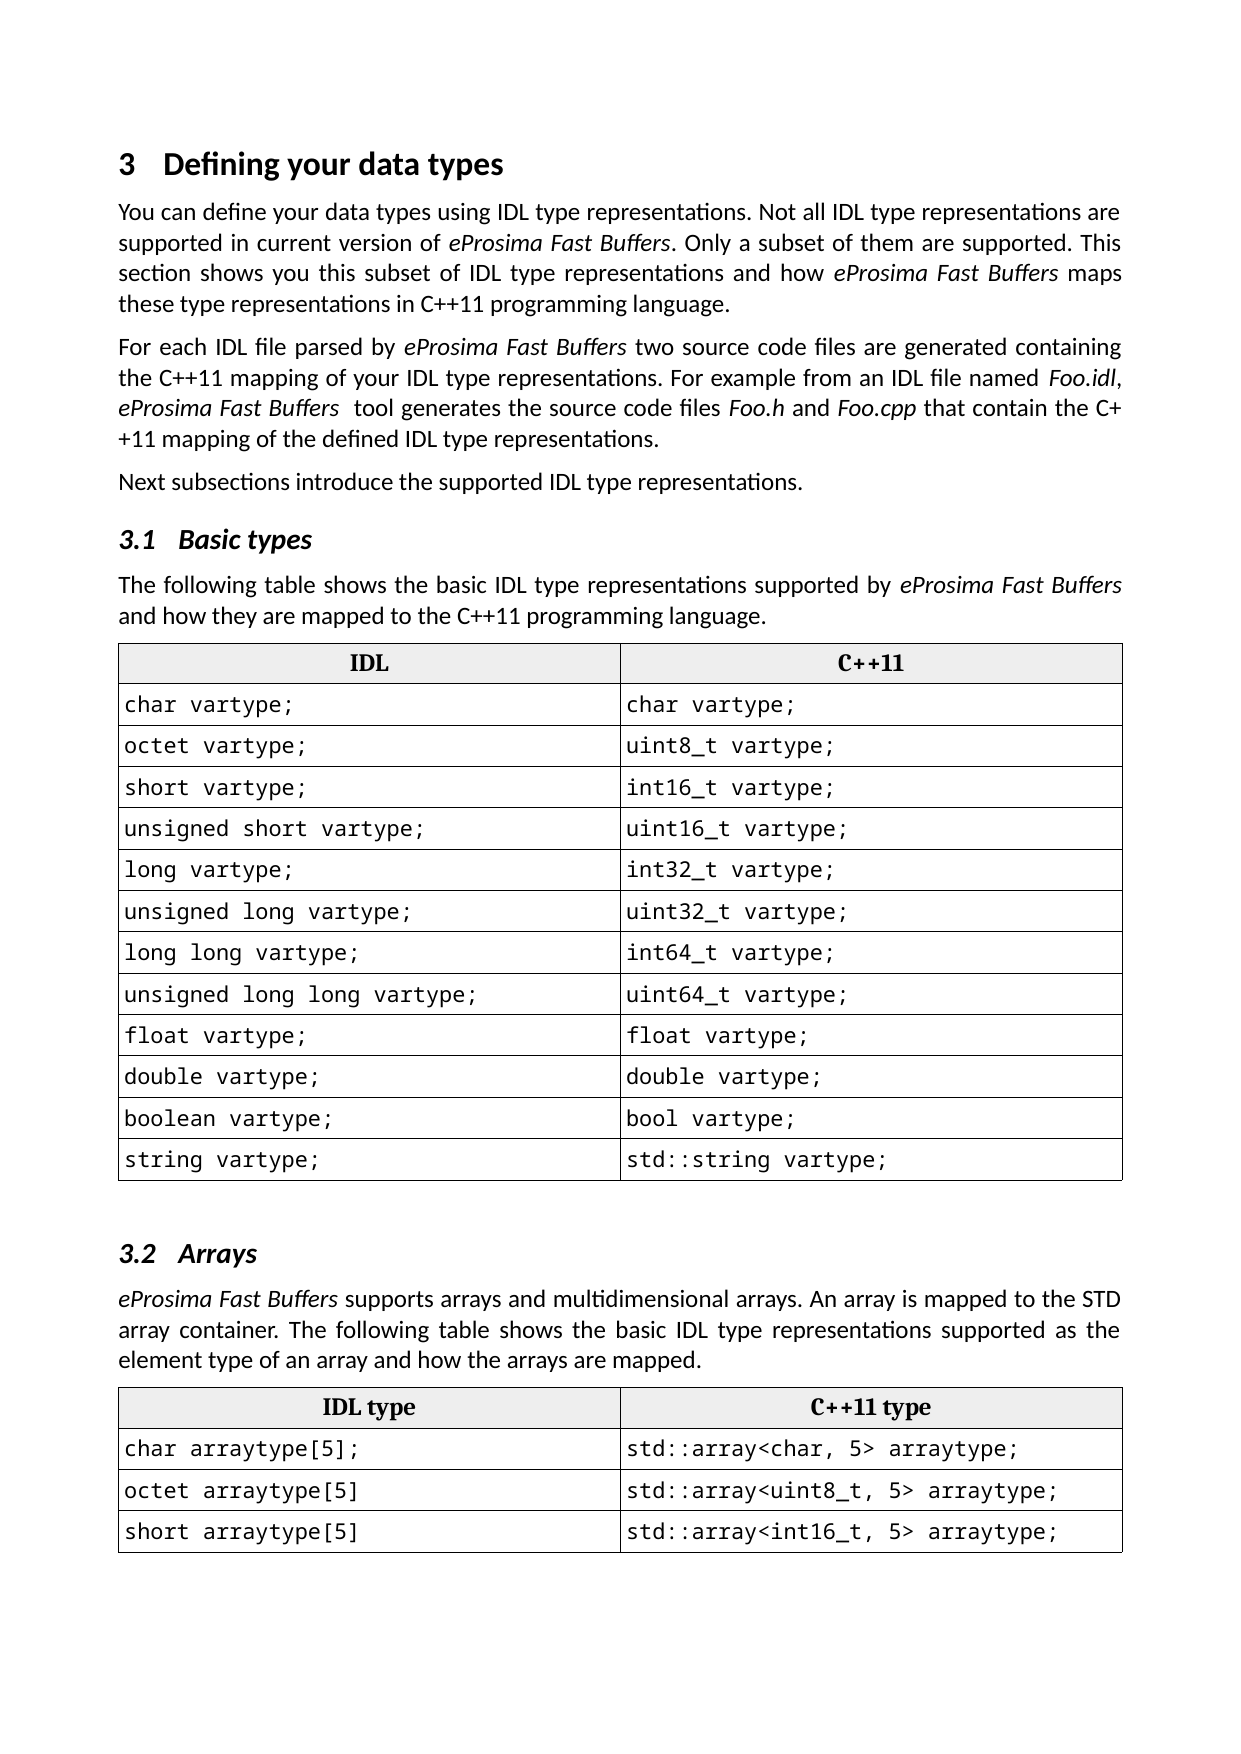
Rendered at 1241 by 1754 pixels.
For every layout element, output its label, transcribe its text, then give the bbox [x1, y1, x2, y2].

table_cell boolean vartype; [119, 1098, 620, 1138]
text You can define your data types using IDL type representations. Not all IDL type representations are supported in current version of eProsima Fast Buffers. Only a subset of them are supported. This section shows you this subset of IDL type representations and how eProsima Fast Buffers maps these type representations in C++11 programming language. [118, 197, 1122, 319]
table_header IDL [119, 644, 620, 683]
table_cell uint16_t vartype; [621, 808, 1122, 849]
table_cell int64_t vartype; [621, 932, 1122, 973]
table_cell double vartype; [119, 1056, 620, 1097]
table_cell double vartype; [621, 1056, 1122, 1097]
table_cell char vartype; [119, 684, 620, 724]
table_cell int32_t vartype; [621, 850, 1122, 890]
table_cell std::array<uint8_t, 5> arraytype; [621, 1470, 1122, 1510]
table_cell int16_t vartype; [621, 767, 1122, 807]
table_cell long vartype; [119, 850, 620, 890]
subtitle Defining your data types [118, 143, 1122, 184]
table_header C++11 [621, 644, 1122, 683]
table_header C++11 type [621, 1388, 1122, 1428]
table_cell string vartype; [119, 1139, 620, 1179]
table_cell char vartype; [621, 684, 1122, 724]
table_cell std::array<char, 5> arraytype; [621, 1429, 1122, 1469]
table_cell uint64_t vartype; [621, 974, 1122, 1014]
table_cell unsigned short vartype; [119, 808, 620, 849]
table_cell long long vartype; [119, 932, 620, 973]
text eProsima Fast Buffers supports arrays and multidimensional arrays. An array is mapped to the STD array container. The following table shows the basic IDL type representations supported as the element type of an array and how the arrays are mapped. [118, 1283, 1122, 1375]
table_cell unsigned long vartype; [119, 891, 620, 931]
text The following table shows the basic IDL type representations supported by eProsima Fast Buffers and how they are mapped to the C++11 programming language. [118, 569, 1122, 630]
table_cell float vartype; [119, 1015, 620, 1055]
table_cell float vartype; [621, 1015, 1122, 1055]
text Next subsections introduce the supported IDL type representations. [118, 466, 1122, 496]
table_cell std::string vartype; [621, 1139, 1122, 1179]
table_cell uint8_t vartype; [621, 726, 1122, 766]
table_cell uint32_t vartype; [621, 891, 1122, 931]
text For each IDL file parsed by eProsima Fast Buffers two source code files are generated containing the C++11 mapping of your IDL type representations. For example from an IDL file named Foo.idl, eProsima Fast Buffers tool generates the source code files Foo.h and Foo.cpp that contain the C++11 mapping of the defined IDL type representations. [118, 331, 1122, 453]
table_cell unsigned long long vartype; [119, 974, 620, 1014]
subtitle Arrays [118, 1235, 1122, 1271]
table_cell short vartype; [119, 767, 620, 807]
subtitle Basic types [118, 521, 1122, 557]
table_cell std::array<int16_t, 5> arraytype; [621, 1511, 1122, 1552]
table_cell bool vartype; [621, 1098, 1122, 1138]
table_cell octet arraytype[5] [119, 1470, 620, 1510]
table_header IDL type [119, 1388, 620, 1428]
table_cell octet vartype; [119, 726, 620, 766]
table_cell short arraytype[5] [119, 1511, 620, 1552]
table_cell char arraytype[5]; [119, 1429, 620, 1469]
